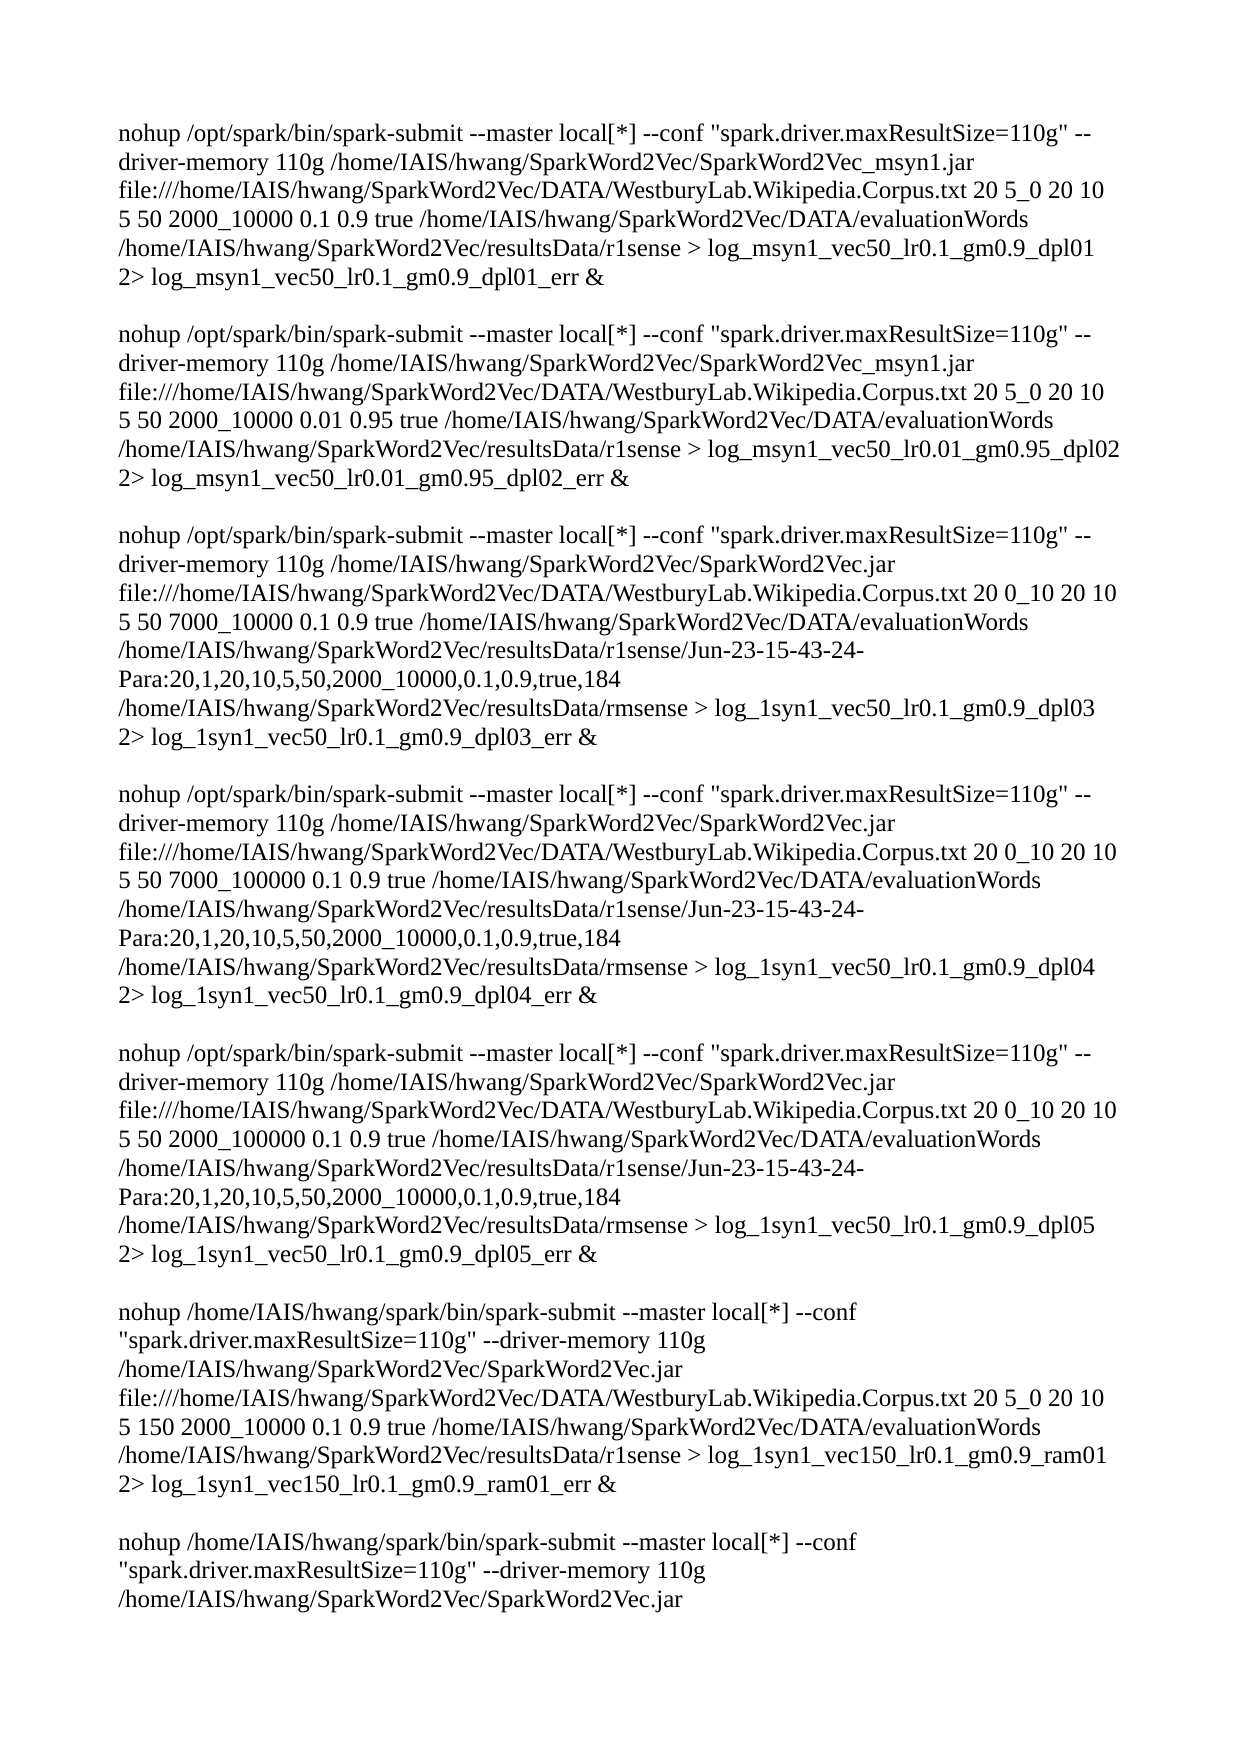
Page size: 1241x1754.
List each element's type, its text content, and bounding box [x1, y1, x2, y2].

text nohup /opt/spark/bin/spark-submit --master local[*] --conf "spark.driver.maxResultSize=110g" --driver-memory 110g /home/IAIS/hwang/SparkWord2Vec/SparkWord2Vec.jar file:///home/IAIS/hwang/SparkWord2Vec/DATA/WestburyLab.Wikipedia.Corpus.txt 20 0_10 20 10 5 50 2000_100000 0.1 0.9 true /home/IAIS/hwang/SparkWord2Vec/DATA/evaluationWords /home/IAIS/hwang/SparkWord2Vec/resultsData/r1sense/Jun-23-15-43-24-Para:20,1,20,10,5,50,2000_10000,0.1,0.9,true,184 /home/IAIS/hwang/SparkWord2Vec/resultsData/rmsense > log_1syn1_vec50_lr0.1_gm0.9_dpl05 2> log_1syn1_vec50_lr0.1_gm0.9_dpl05_err & [118, 1038, 1122, 1268]
text nohup /home/IAIS/hwang/spark/bin/spark-submit --master local[*] --conf "spark.driver.maxResultSize=110g" --driver-memory 110g /home/IAIS/hwang/SparkWord2Vec/SparkWord2Vec.jar file:///home/IAIS/hwang/SparkWord2Vec/DATA/WestburyLab.Wikipedia.Corpus.txt 20 5_0 20 10 5 150 2000_10000 0.1 0.9 true /home/IAIS/hwang/SparkWord2Vec/DATA/evaluationWords /home/IAIS/hwang/SparkWord2Vec/resultsData/r1sense > log_1syn1_vec150_lr0.1_gm0.9_ram01 2> log_1syn1_vec150_lr0.1_gm0.9_ram01_err & [118, 1297, 1122, 1498]
text nohup /opt/spark/bin/spark-submit --master local[*] --conf "spark.driver.maxResultSize=110g" --driver-memory 110g /home/IAIS/hwang/SparkWord2Vec/SparkWord2Vec.jar file:///home/IAIS/hwang/SparkWord2Vec/DATA/WestburyLab.Wikipedia.Corpus.txt 20 0_10 20 10 5 50 7000_100000 0.1 0.9 true /home/IAIS/hwang/SparkWord2Vec/DATA/evaluationWords /home/IAIS/hwang/SparkWord2Vec/resultsData/r1sense/Jun-23-15-43-24-Para:20,1,20,10,5,50,2000_10000,0.1,0.9,true,184 /home/IAIS/hwang/SparkWord2Vec/resultsData/rmsense > log_1syn1_vec50_lr0.1_gm0.9_dpl04 2> log_1syn1_vec50_lr0.1_gm0.9_dpl04_err & [118, 779, 1122, 1009]
text nohup /home/IAIS/hwang/spark/bin/spark-submit --master local[*] --conf "spark.driver.maxResultSize=110g" --driver-memory 110g /home/IAIS/hwang/SparkWord2Vec/SparkWord2Vec.jar [118, 1527, 1122, 1613]
text nohup /opt/spark/bin/spark-submit --master local[*] --conf "spark.driver.maxResultSize=110g" --driver-memory 110g /home/IAIS/hwang/SparkWord2Vec/SparkWord2Vec_msyn1.jar file:///home/IAIS/hwang/SparkWord2Vec/DATA/WestburyLab.Wikipedia.Corpus.txt 20 5_0 20 10 5 50 2000_10000 0.01 0.95 true /home/IAIS/hwang/SparkWord2Vec/DATA/evaluationWords /home/IAIS/hwang/SparkWord2Vec/resultsData/r1sense > log_msyn1_vec50_lr0.01_gm0.95_dpl02 2> log_msyn1_vec50_lr0.01_gm0.95_dpl02_err & [118, 319, 1122, 492]
text nohup /opt/spark/bin/spark-submit --master local[*] --conf "spark.driver.maxResultSize=110g" --driver-memory 110g /home/IAIS/hwang/SparkWord2Vec/SparkWord2Vec.jar file:///home/IAIS/hwang/SparkWord2Vec/DATA/WestburyLab.Wikipedia.Corpus.txt 20 0_10 20 10 5 50 7000_10000 0.1 0.9 true /home/IAIS/hwang/SparkWord2Vec/DATA/evaluationWords /home/IAIS/hwang/SparkWord2Vec/resultsData/r1sense/Jun-23-15-43-24-Para:20,1,20,10,5,50,2000_10000,0.1,0.9,true,184 /home/IAIS/hwang/SparkWord2Vec/resultsData/rmsense > log_1syn1_vec50_lr0.1_gm0.9_dpl03 2> log_1syn1_vec50_lr0.1_gm0.9_dpl03_err & [118, 521, 1122, 751]
text nohup /opt/spark/bin/spark-submit --master local[*] --conf "spark.driver.maxResultSize=110g" --driver-memory 110g /home/IAIS/hwang/SparkWord2Vec/SparkWord2Vec_msyn1.jar file:///home/IAIS/hwang/SparkWord2Vec/DATA/WestburyLab.Wikipedia.Corpus.txt 20 5_0 20 10 5 50 2000_10000 0.1 0.9 true /home/IAIS/hwang/SparkWord2Vec/DATA/evaluationWords /home/IAIS/hwang/SparkWord2Vec/resultsData/r1sense > log_msyn1_vec50_lr0.1_gm0.9_dpl01 2> log_msyn1_vec50_lr0.1_gm0.9_dpl01_err & [118, 118, 1122, 291]
